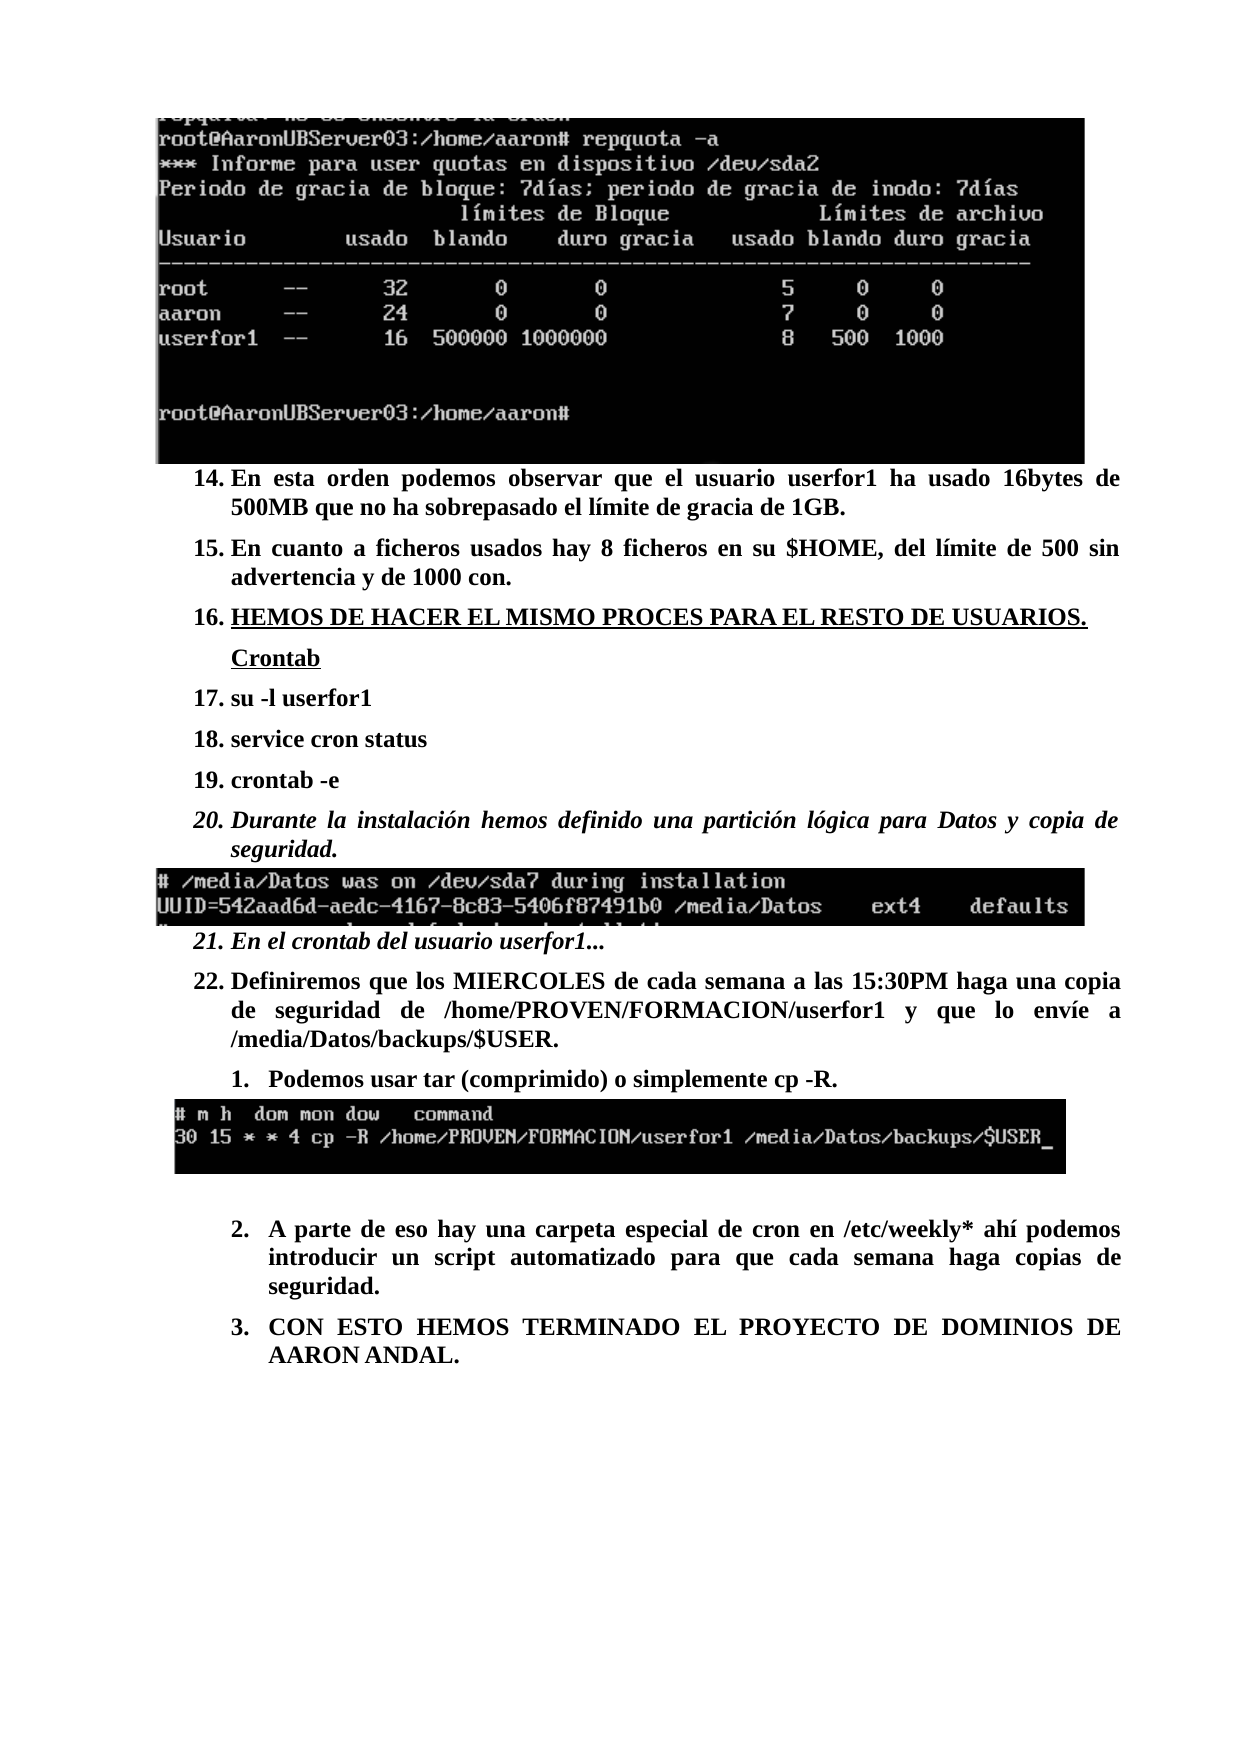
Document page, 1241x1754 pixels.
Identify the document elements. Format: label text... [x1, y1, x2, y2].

list En cuanto a ficheros usados hay 8 ficheros en su $HOME, del límite de 500 sin advertencia y de 1000 con. [193, 533, 1122, 590]
list En esta orden podemos observar que el usuario userfor1 ha usado 16bytes de 500MB que no ha sobrepasado el límite de gracia de 1GB. [193, 118, 1122, 521]
list crontab -e [193, 765, 1122, 793]
list Crontab [193, 643, 1122, 672]
list su -l userfor1 [193, 683, 1122, 712]
list CON ESTO HEMOS TERMINADO EL PROYECTO DE DOMINIOS DE AARON ANDAL. [231, 1312, 1122, 1369]
list Durante la instalación hemos definido una partición lógica para Datos y copia de seguridad. [193, 805, 1122, 863]
list A parte de eso hay una carpeta especial de cron en /etc/weekly* ahí podemos introducir un script automatizado para que cada semana haga copias de seguridad. [231, 1214, 1122, 1300]
picture [174, 1099, 1066, 1174]
picture [155, 868, 1085, 926]
list service cron status [193, 724, 1122, 753]
list Podemos usar tar (comprimido) o simplemente cp -R. [231, 1064, 1122, 1093]
list Definiremos que los MIERCOLES de cada semana a las 15:30PM haga una copia de seguridad de /home/PROVEN/FORMACION/userfor1 y que lo envíe a /media/Datos/backups/$USER. [193, 966, 1122, 1053]
list En el crontab del usuario userfor1... [193, 875, 1122, 954]
picture [155, 118, 1085, 464]
list HEMOS DE HACER EL MISMO PROCES PARA EL RESTO DE USUARIOS. [193, 602, 1122, 631]
